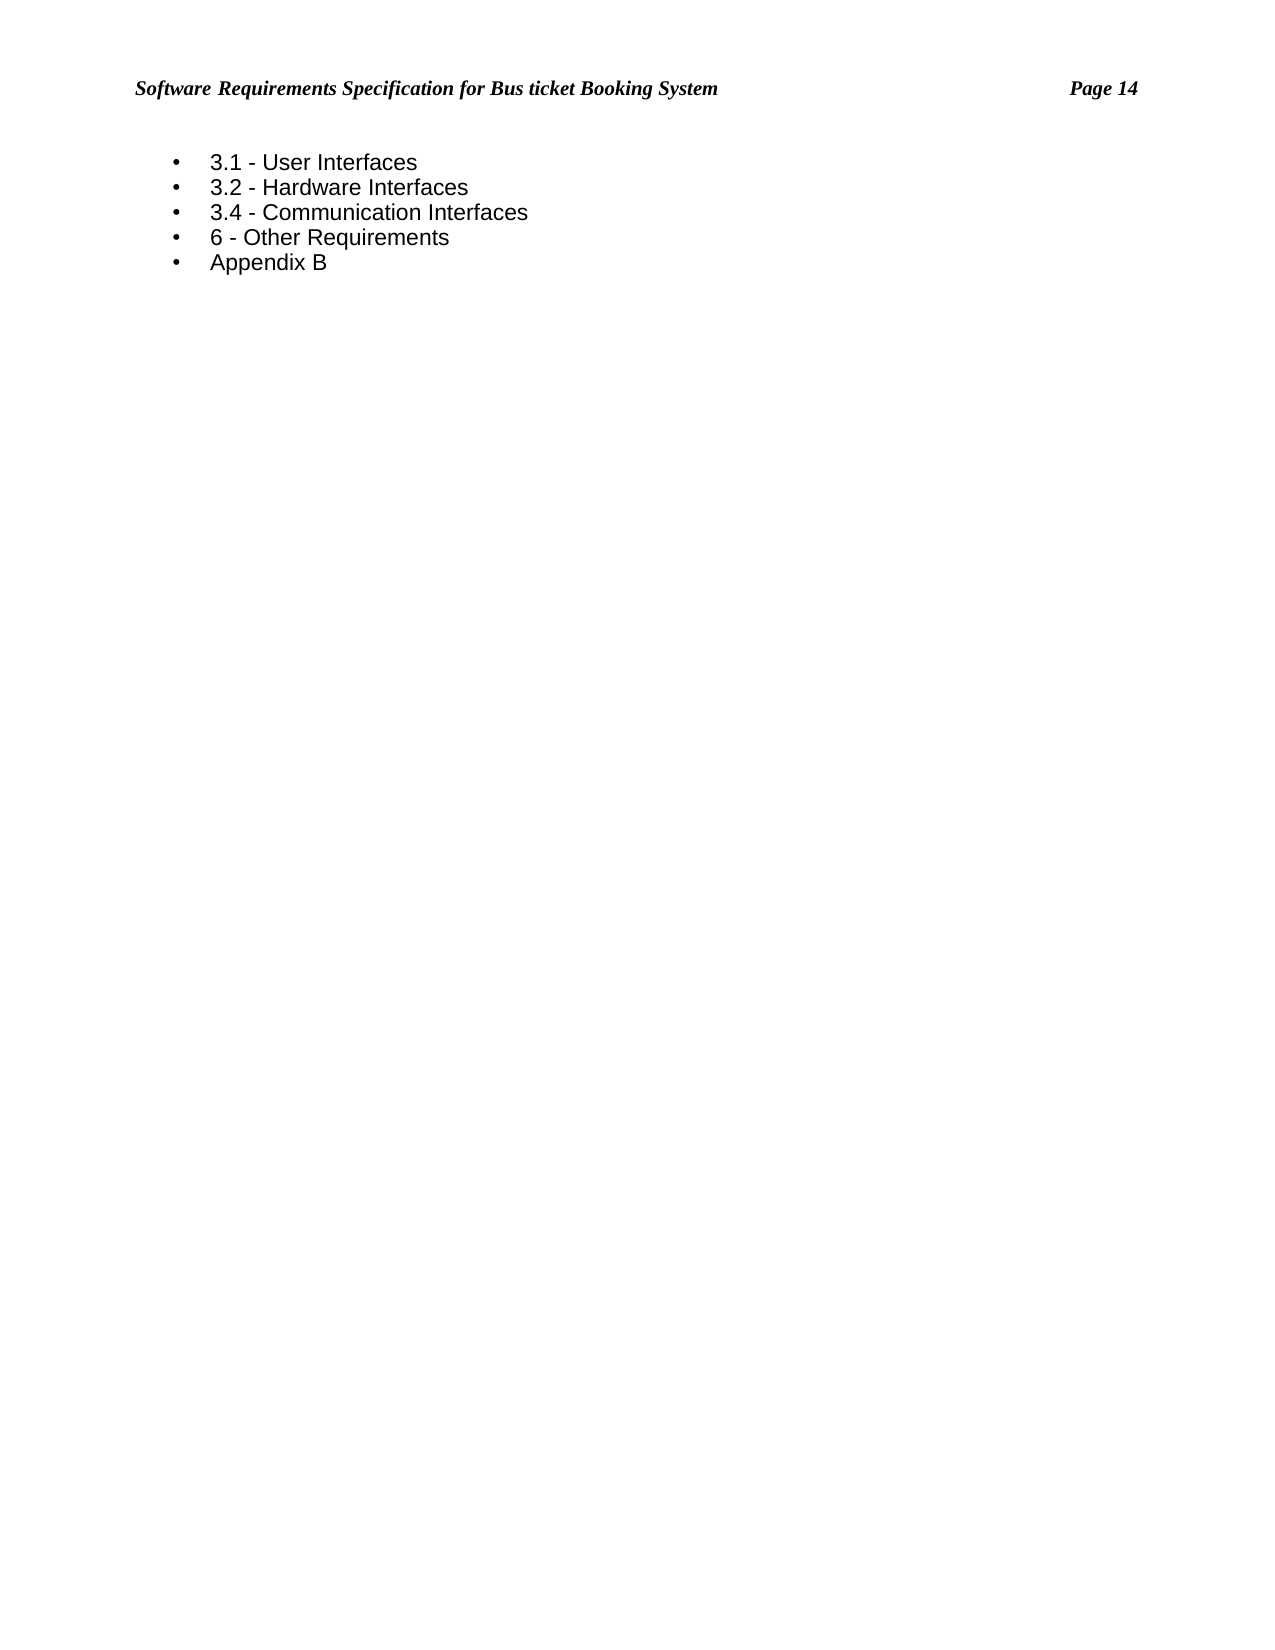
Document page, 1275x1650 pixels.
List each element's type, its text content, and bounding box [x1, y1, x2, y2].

list 3.2 - Hardware Interfaces [172, 175, 1140, 200]
list 3.4 - Communication Interfaces [172, 200, 1140, 225]
list 6 - Other Requirements [172, 225, 1140, 250]
list 3.1 - User Interfaces [172, 150, 1140, 175]
list Appendix B [172, 250, 1140, 275]
